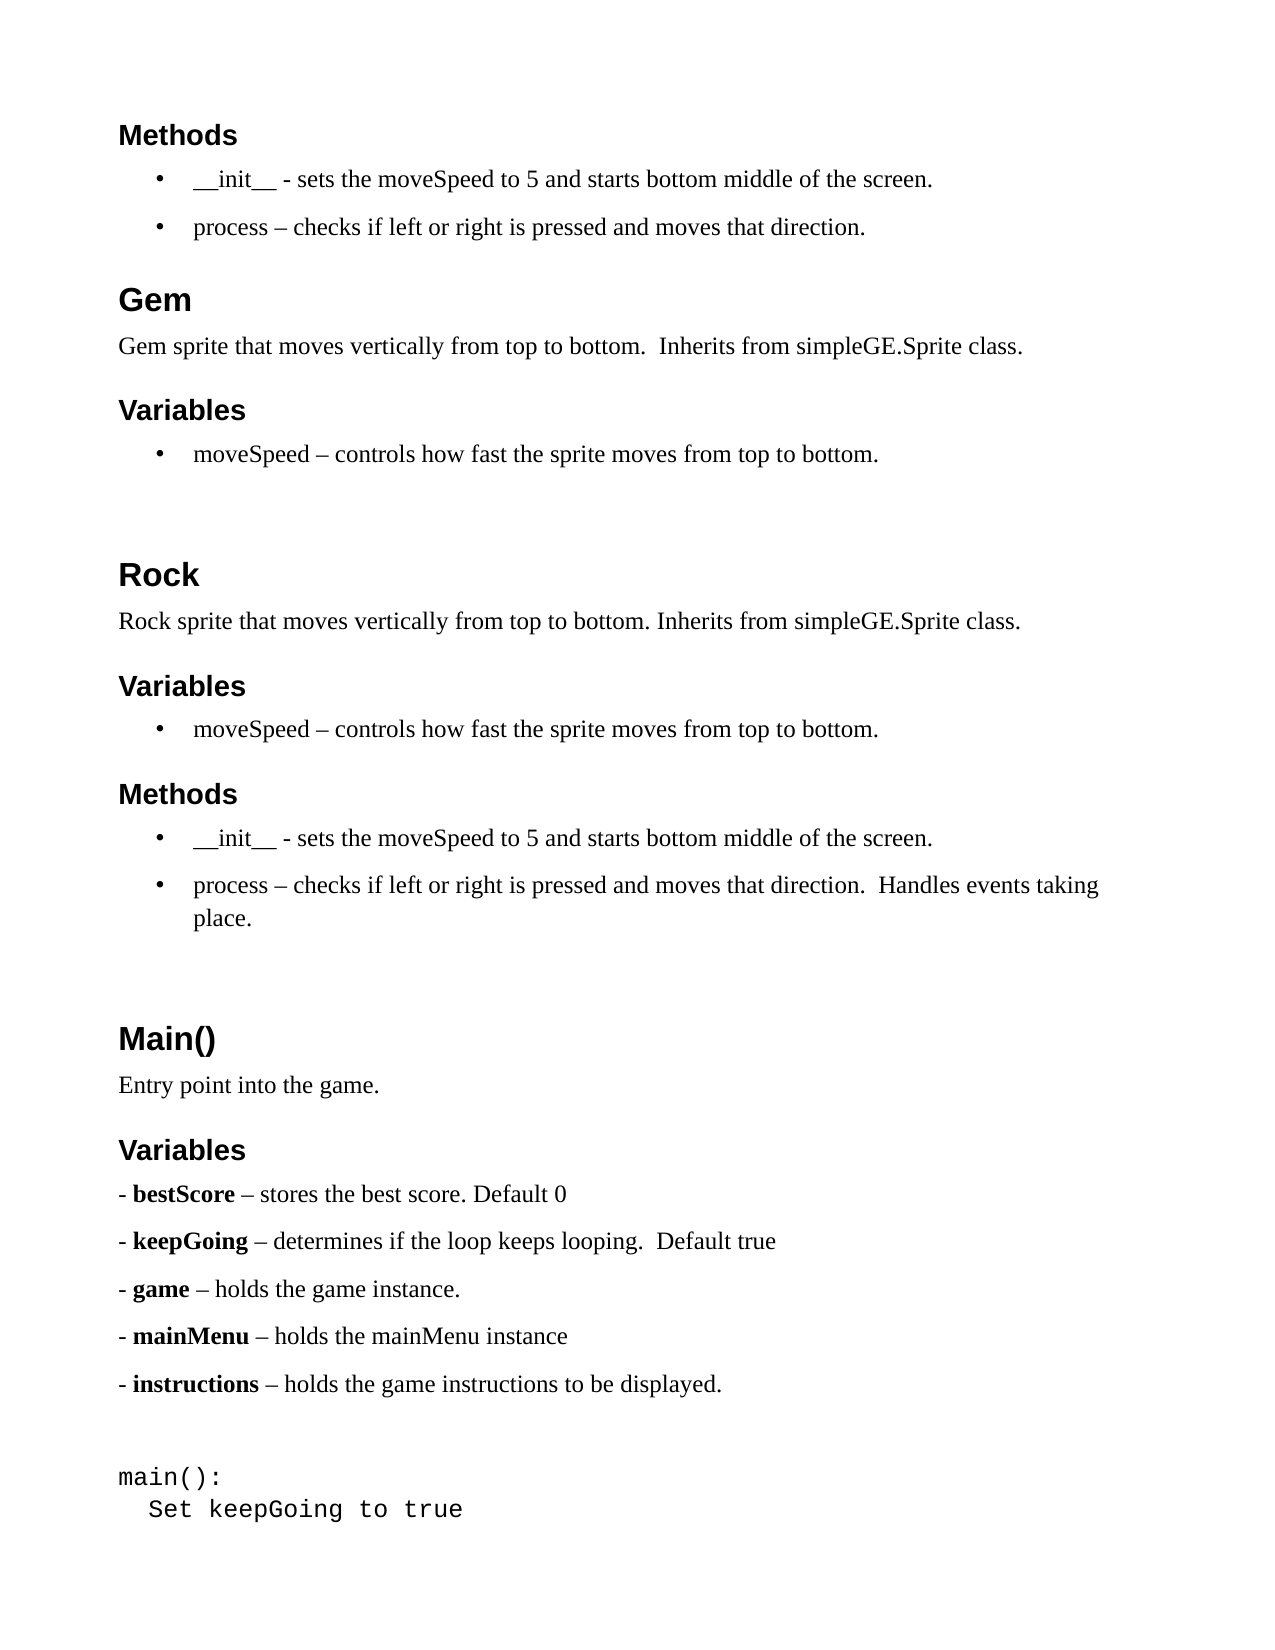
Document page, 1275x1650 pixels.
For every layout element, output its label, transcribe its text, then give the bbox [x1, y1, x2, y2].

subtitle Variables [118, 1133, 1157, 1166]
list process – checks if left or right is pressed and moves that direction. [156, 212, 1157, 241]
text Rock sprite that moves vertically from top to bottom. Inherits from simpleGE.Sprite class. [118, 606, 1157, 635]
text main(): [118, 1464, 1157, 1493]
text - bestScore – stores the best score. Default 0 [118, 1179, 1157, 1207]
subtitle Variables [118, 668, 1157, 702]
text - mainMenu – holds the mainMenu instance [118, 1321, 1157, 1350]
subtitle Methods [118, 118, 1157, 152]
text Set keepGoing to true [118, 1497, 1157, 1525]
subtitle Rock [118, 555, 1157, 594]
subtitle Gem [118, 280, 1157, 319]
list moveSpeed – controls how fast the sprite moves from top to bottom. [156, 439, 1157, 468]
text Entry point into the game. [118, 1070, 1157, 1099]
list process – checks if left or right is pressed and moves that direction. Handles events taking place. [156, 870, 1157, 932]
list __init__ - sets the moveSpeed to 5 and starts bottom middle of the screen. [156, 164, 1157, 193]
subtitle Methods [118, 777, 1157, 810]
text - keepGoing – determines if the loop keeps looping. Default true [118, 1226, 1157, 1255]
subtitle Variables [118, 393, 1157, 427]
text - instructions – holds the game instructions to be displayed. [118, 1369, 1157, 1398]
text - game – holds the game instance. [118, 1274, 1157, 1303]
text Gem sprite that moves vertically from top to bottom. Inherits from simpleGE.Sprite class. [118, 331, 1157, 360]
list __init__ - sets the moveSpeed to 5 and starts bottom middle of the screen. [156, 823, 1157, 852]
subtitle Main() [118, 1019, 1157, 1058]
list moveSpeed – controls how fast the sprite moves from top to bottom. [156, 714, 1157, 743]
